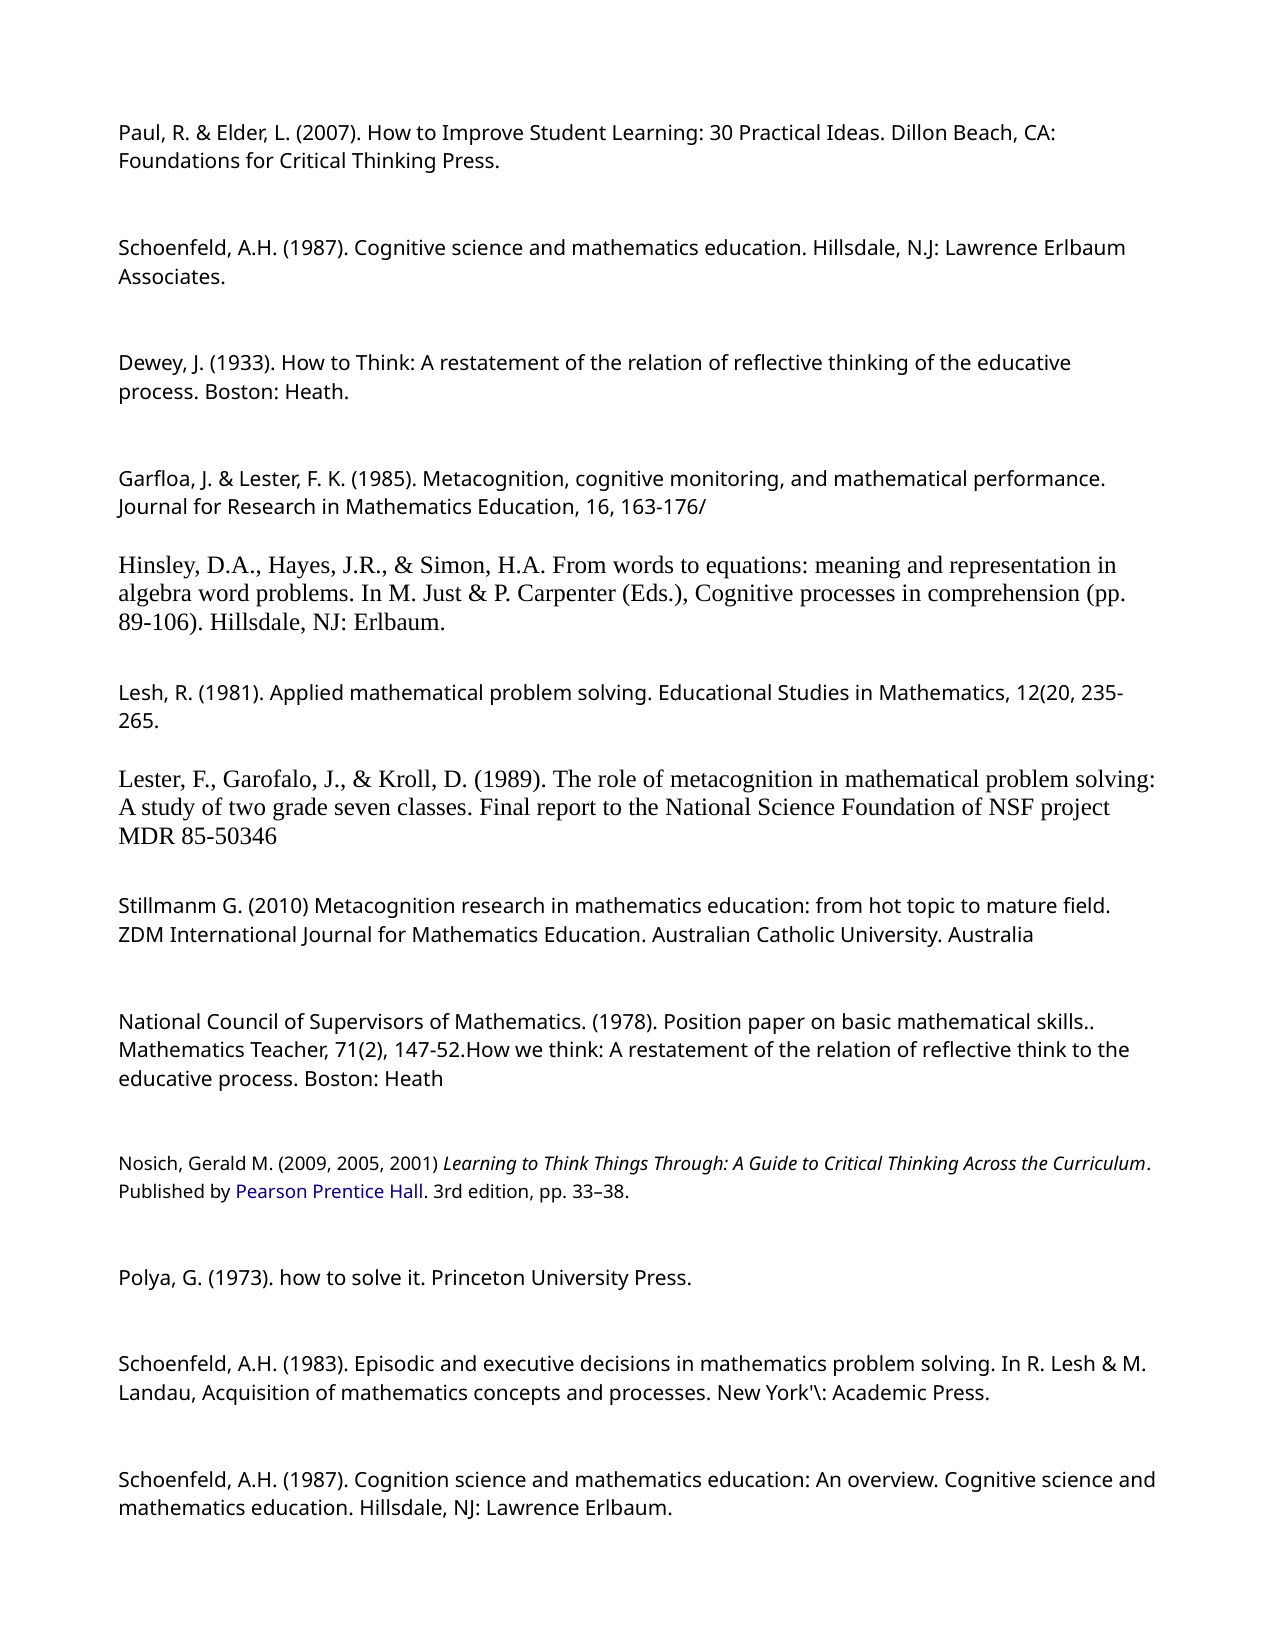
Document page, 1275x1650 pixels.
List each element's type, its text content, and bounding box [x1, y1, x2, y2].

text Nosich, Gerald M. (2009, 2005, 2001) Learning to Think Things Through: A Guide to Critical Thinking Across the Curriculum. Published by Pearson Prentice Hall. 3rd edition, pp. 33–38. [118, 1151, 1157, 1204]
text Schoenfeld, A.H. (1987). Cognitive science and mathematics education. Hillsdale, N.J: Lawrence Erlbaum Associates. [118, 233, 1157, 290]
text Polya, G. (1973). how to solve it. Princeton University Press. [118, 1263, 1157, 1291]
text Schoenfeld, A.H. (1987). Cognition science and mathematics education: An overview. Cognitive science and mathematics education. Hillsdale, NJ: Lawrence Erlbaum. [118, 1465, 1157, 1522]
text Lester, F., Garofalo, J., & Kroll, D. (1989). The role of metacognition in mathematical problem solving: A study of two grade seven classes. Final report to the National Science Foundation of NSF project MDR 85-50346 [118, 764, 1157, 850]
text Schoenfeld, A.H. (1983). Episodic and executive decisions in mathematics problem solving. In R. Lesh & M. Landau, Acquisition of mathematics concepts and processes. New York'\: Academic Press. [118, 1349, 1157, 1406]
text National Council of Supervisors of Mathematics. (1978). Position paper on basic mathematical skills.. Mathematics Teacher, 71(2), 147-52.How we think: A restatement of the relation of reflective think to the educative process. Boston: Heath [118, 1007, 1157, 1092]
text Lesh, R. (1981). Applied mathematical problem solving. Educational Studies in Mathematics, 12(20, 235-265. [118, 678, 1157, 734]
text Stillmanm G. (2010) Metacognition research in mathematics education: from hot topic to mature field. ZDM International Journal for Mathematics Education. Australian Catholic University. Australia [118, 892, 1157, 948]
text Paul, R. & Elder, L. (2007). How to Improve Student Learning: 30 Practical Ideas. Dillon Beach, CA: Foundations for Critical Thinking Press. [118, 118, 1157, 175]
text Dewey, J. (1933). How to Think: A restatement of the relation of reflective thinking of the educative process. Boston: Heath. [118, 348, 1157, 405]
text Garfloa, J. & Lester, F. K. (1985). Metacognition, cognitive monitoring, and mathematical performance. Journal for Research in Mathematics Education, 16, 163-176/ [118, 464, 1157, 521]
text Hinsley, D.A., Hayes, J.R., & Simon, H.A. From words to equations: meaning and representation in algebra word problems. In M. Just & P. Carpenter (Eds.), Cognitive processes in comprehension (pp. 89-106). Hillsdale, NJ: Erlbaum. [118, 550, 1157, 636]
